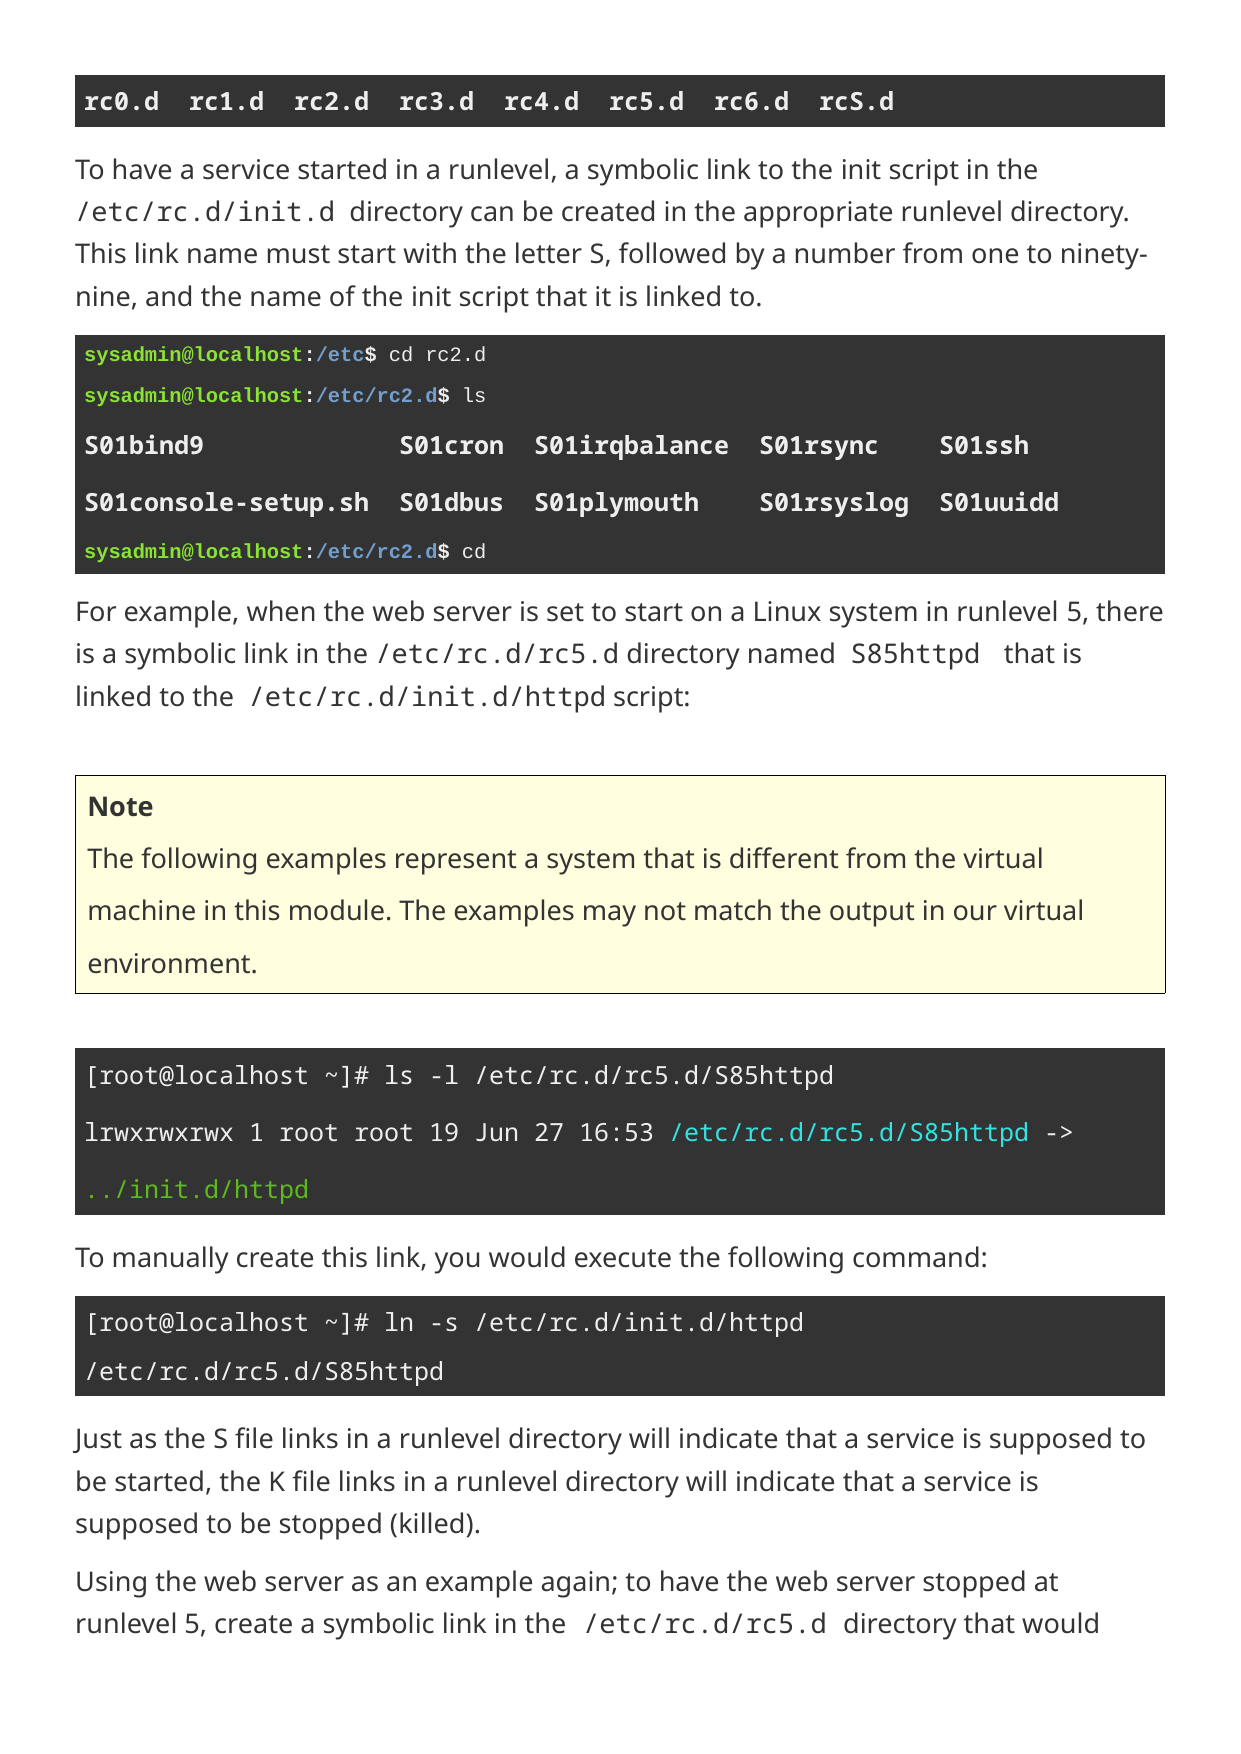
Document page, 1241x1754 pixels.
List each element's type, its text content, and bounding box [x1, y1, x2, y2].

text S01bind9 S01cron S01irqbalance S01rsync S01ssh [75, 418, 1165, 462]
text sysadmin@localhost:/etc/rc2.d$ ls [75, 377, 1165, 409]
text Note [76, 776, 1165, 824]
text [root@localhost ~]# ls -l /etc/rc.d/rc5.d/S85httpd [75, 1048, 1165, 1091]
text Just as the S file links in a runlevel directory will indicate that a service is supposed to be started, the K file links in a runlevel directory will indicate that a service is supposed to be stopped (killed). [75, 1420, 1165, 1541]
text The following examples represent a system that is different from the virtual machine in this module. The examples may not match the output in our virtual environment. [76, 827, 1165, 993]
text Using the web server as an example again; to have the web server stopped at runlevel 5, create a symbolic link in the /etc/rc.d/rc5.d directory that would [75, 1562, 1165, 1642]
text rc0.d rc1.d rc2.d rc3.d rc4.d rc5.d rc6.d rcS.d [75, 75, 1165, 127]
text [root@localhost ~]# ln -s /etc/rc.d/init.d/httpd /etc/rc.d/rc5.d/S85httpd [75, 1296, 1165, 1396]
text sysadmin@localhost:/etc$ cd rc2.d [75, 335, 1165, 367]
text ../init.d/httpd [75, 1163, 1165, 1215]
text sysadmin@localhost:/etc/rc2.d$ cd [75, 533, 1165, 574]
text To manually create this link, you would execute the following command: [75, 1238, 1165, 1275]
text S01console-setup.sh S01dbus S01plymouth S01rsyslog S01uuidd [75, 476, 1165, 519]
text lrwxrwxrwx 1 root root 19 Jun 27 16:53 /etc/rc.d/rc5.d/S85httpd -> [75, 1106, 1165, 1149]
text To have a service started in a runlevel, a symbolic link to the init script in the /etc/rc.d/init.d directory can be created in the appropriate runlevel directory. This link name must start with the letter S, followed by a number from one to ninety-nine, and the name of the init script that it is linked to. [75, 150, 1165, 314]
text For example, when the web server is set to start on a Linux system in runlevel 5, there is a symbolic link in the /etc/rc.d/rc5.d directory named S85httpd that is linked to the /etc/rc.d/init.d/httpd script: [75, 593, 1165, 714]
